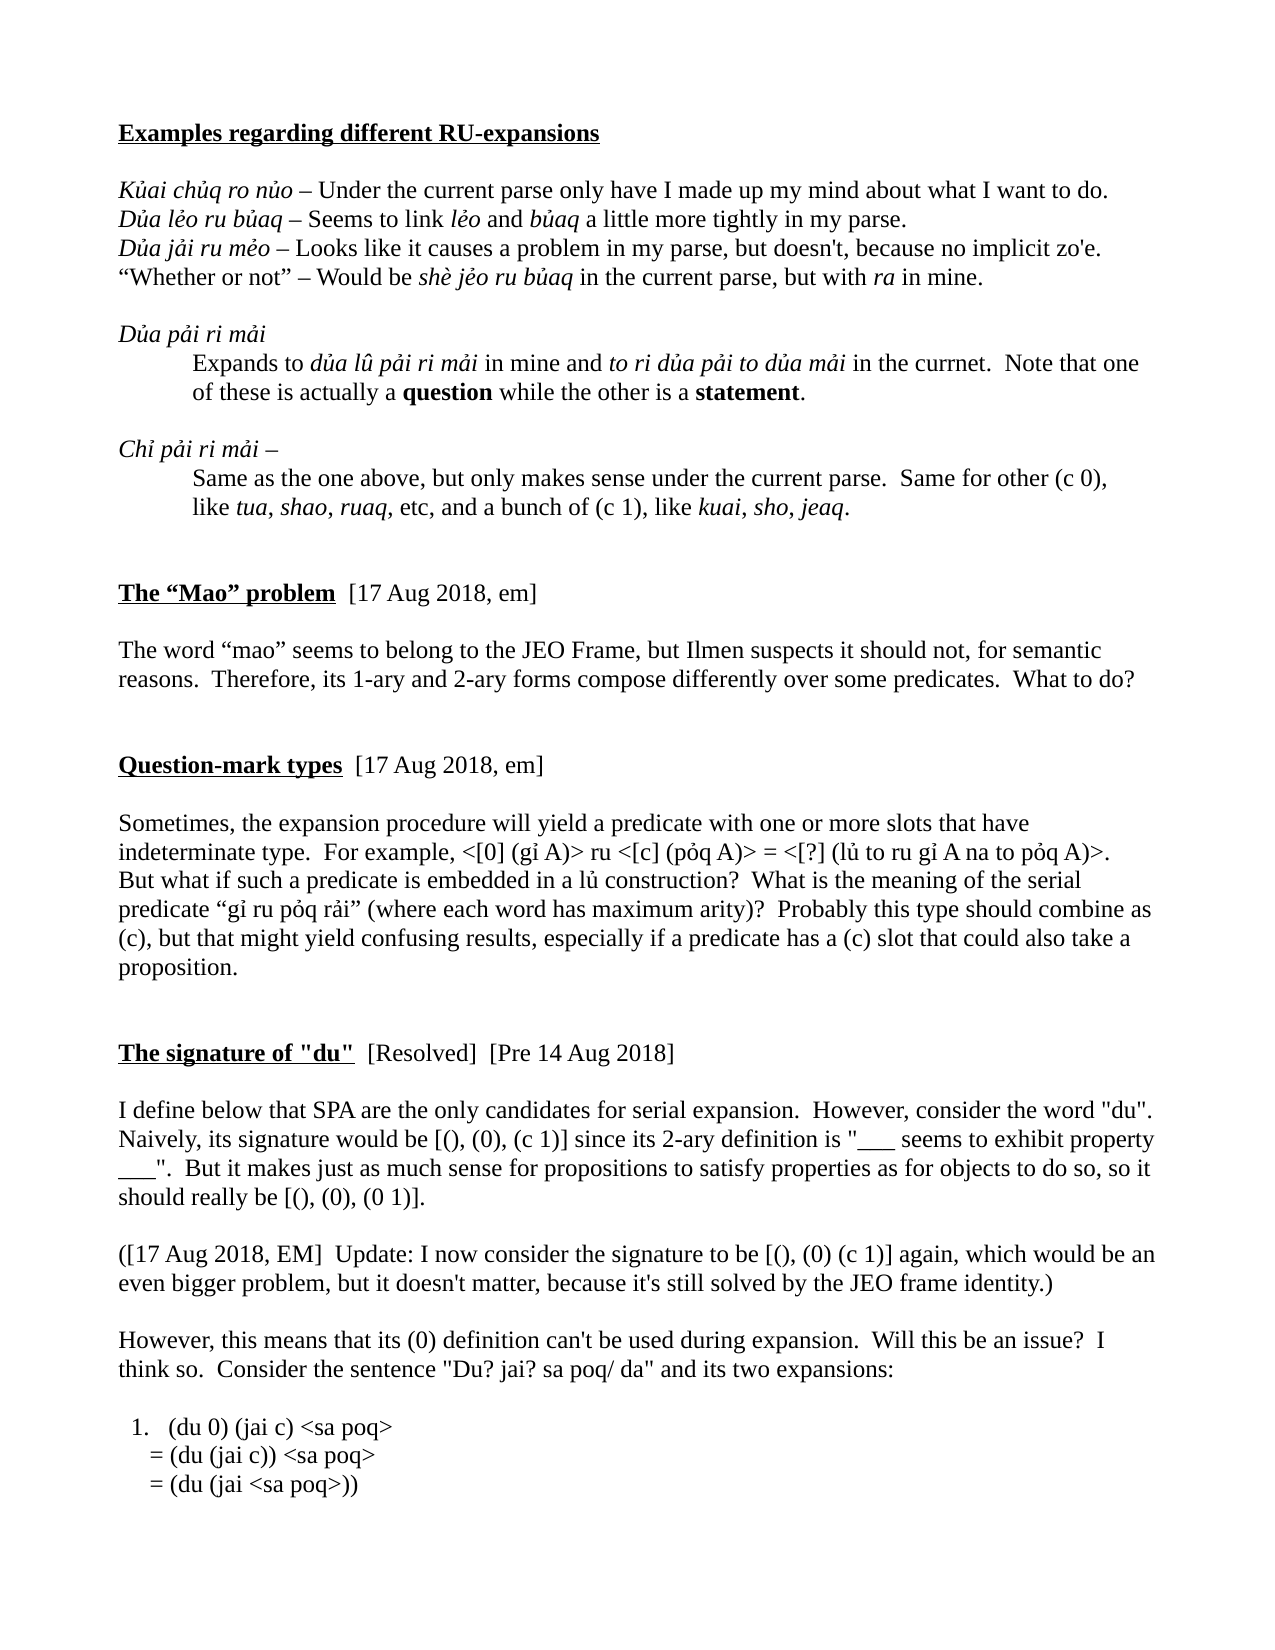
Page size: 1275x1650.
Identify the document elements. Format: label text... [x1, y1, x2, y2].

text 1. (du 0) (jai c) <sa poq> [118, 1412, 1157, 1441]
text Chỉ pải ri mải – [118, 434, 1157, 463]
text Dủa jải ru mẻo – Looks like it causes a problem in my parse, but doesn't, because no implicit zo'e. [118, 233, 1157, 262]
text Kủai chủq ro nủo – Under the current parse only have I made up my mind about what I want to do. [118, 176, 1157, 204]
text However, this means that its (0) definition can't be used during expansion. Will this be an issue? I think so. Consider the sentence "Du? jai? sa poq/ da" and its two expansions: [118, 1326, 1157, 1383]
text Dủa lẻo ru bủaq – Seems to link lẻo and bủaq a little more tightly in my parse. [118, 204, 1157, 233]
text The word “mao” seems to belong to the JEO Frame, but Ilmen suspects it should not, for semantic reasons. Therefore, its 1-ary and 2-ary forms compose differently over some predicates. What to do? [118, 636, 1157, 693]
text The signature of "du" [Resolved] [Pre 14 Aug 2018] [118, 1038, 1157, 1067]
text = (du (jai <sa poq>)) [118, 1469, 1157, 1498]
text of these is actually a question while the other is a statement. [118, 377, 1157, 406]
text Same as the one above, but only makes sense under the current parse. Same for other (c 0), [118, 463, 1157, 492]
text The “Mao” problem [17 Aug 2018, em] [118, 578, 1157, 607]
text I define below that SPA are the only candidates for serial expansion. However, consider the word "du". Naively, its signature would be [(), (0), (c 1)] since its 2-ary definition is "___ seems to exhibit property ___". But it makes just as much sense for propositions to satisfy properties as for objects to do so, so it should really be [(), (0), (0 1)]. [118, 1096, 1157, 1211]
text Dủa pải ri mải [118, 319, 1157, 348]
text Examples regarding different RU-expansions [118, 118, 1157, 147]
text ([17 Aug 2018, EM] Update: I now consider the signature to be [(), (0) (c 1)] again, which would be an even bigger problem, but it doesn't matter, because it's still solved by the JEO frame identity.) [118, 1239, 1157, 1297]
text Question-mark types [17 Aug 2018, em] [118, 751, 1157, 779]
text like tua, shao, ruaq, etc, and a bunch of (c 1), like kuai, sho, jeaq. [118, 492, 1157, 521]
text Sometimes, the expansion procedure will yield a predicate with one or more slots that have indeterminate type. For example, <[0] (gỉ A)> ru <[c] (pỏq A)> = <[?] (lủ to ru gỉ A na to pỏq A)>. But what if such a predicate is embedded in a lủ construction? What is the meaning of the serial predicate “gỉ ru pỏq rải” (where each word has maximum arity)? Probably this type should combine as (c), but that might yield confusing results, especially if a predicate has a (c) slot that could also take a proposition. [118, 808, 1157, 981]
text Expands to dủa lû pải ri mải in mine and to ri dủa pải to dủa mải in the currnet. Note that one [118, 348, 1157, 377]
text = (du (jai c)) <sa poq> [118, 1441, 1157, 1469]
text “Whether or not” – Would be shè jẻo ru bủaq in the current parse, but with ra in mine. [118, 262, 1157, 291]
